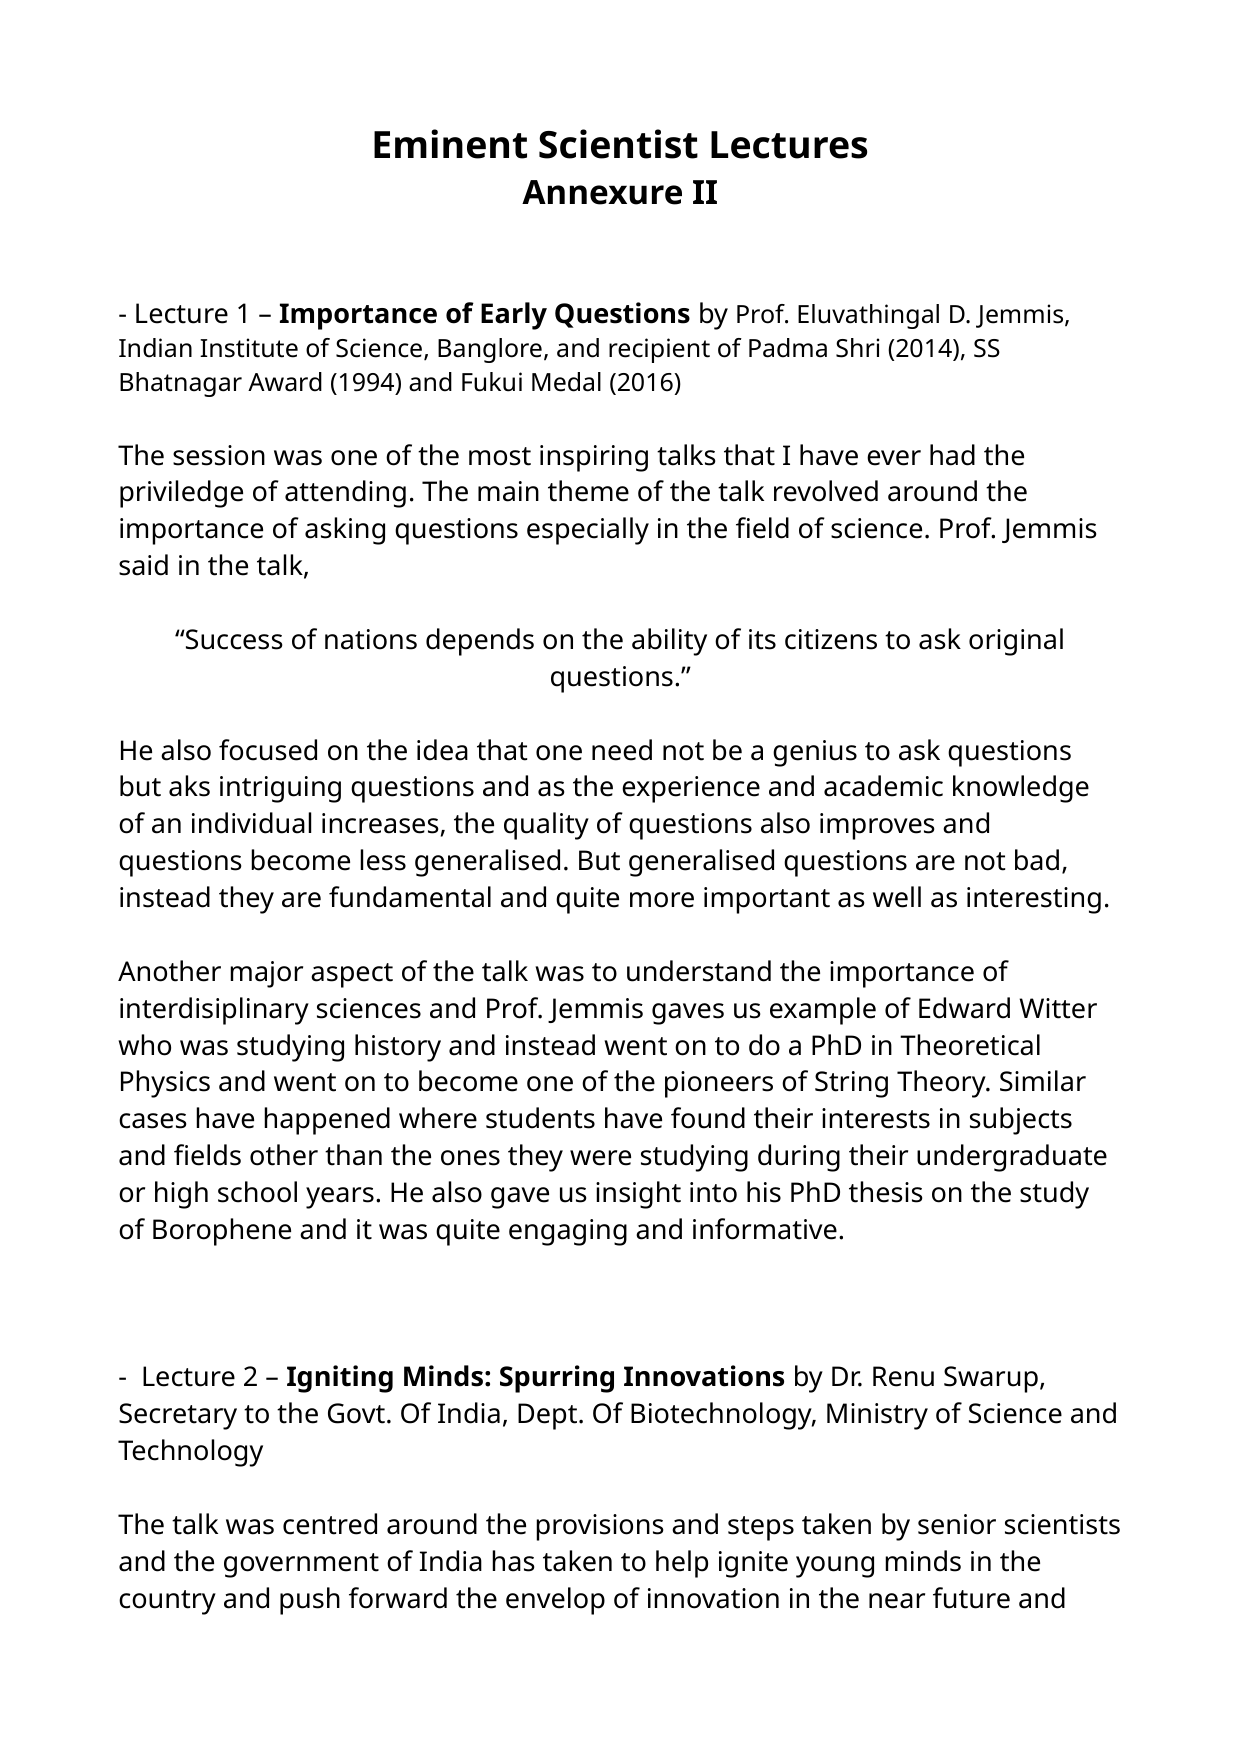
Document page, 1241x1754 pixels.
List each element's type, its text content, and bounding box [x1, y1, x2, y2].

text - Lecture 2 – Igniting Minds: Spurring Innovations by Dr. Renu Swarup, Secretary to the Govt. Of India, Dept. Of Biotechnology, Ministry of Science and Technology [118, 1358, 1122, 1468]
text He also focused on the idea that one need not be a genius to ask questions but aks intriguing questions and as the experience and academic knowledge of an individual increases, the quality of questions also improves and questions become less generalised. But generalised questions are not bad, instead they are fundamental and quite more important as well as interesting. [118, 731, 1122, 915]
text Another major aspect of the talk was to understand the importance of interdisiplinary sciences and Prof. Jemmis gaves us example of Edward Witter who was studying history and instead went on to do a PhD in Theoretical Physics and went on to become one of the pioneers of String Theory. Similar cases have happened where students have found their interests in subjects and fields other than the ones they were studying during their undergraduate or high school years. He also gave us insight into his PhD thesis on the study of Borophene and it was quite engaging and informative. [118, 952, 1122, 1247]
text - Lecture 1 – Importance of Early Questions by Prof. Eluvathingal D. Jemmis, Indian Institute of Science, Banglore, and recipient of Padma Shri (2014), SS Bhatnagar Award (1994) and Fukui Medal (2016) [118, 294, 1122, 399]
text The talk was centred around the provisions and steps taken by senior scientists and the government of India has taken to help ignite young minds in the country and push forward the envelop of innovation in the near future and [118, 1505, 1122, 1616]
text “Success of nations depends on the ability of its citizens to ask original questions.” [118, 620, 1122, 694]
text Eminent Scientist Lectures [118, 118, 1122, 169]
text Annexure II [118, 169, 1122, 214]
text The session was one of the most inspiring talks that I have ever had the priviledge of attending. The main theme of the talk revolved around the importance of asking questions especially in the field of science. Prof. Jemmis said in the talk, [118, 436, 1122, 583]
